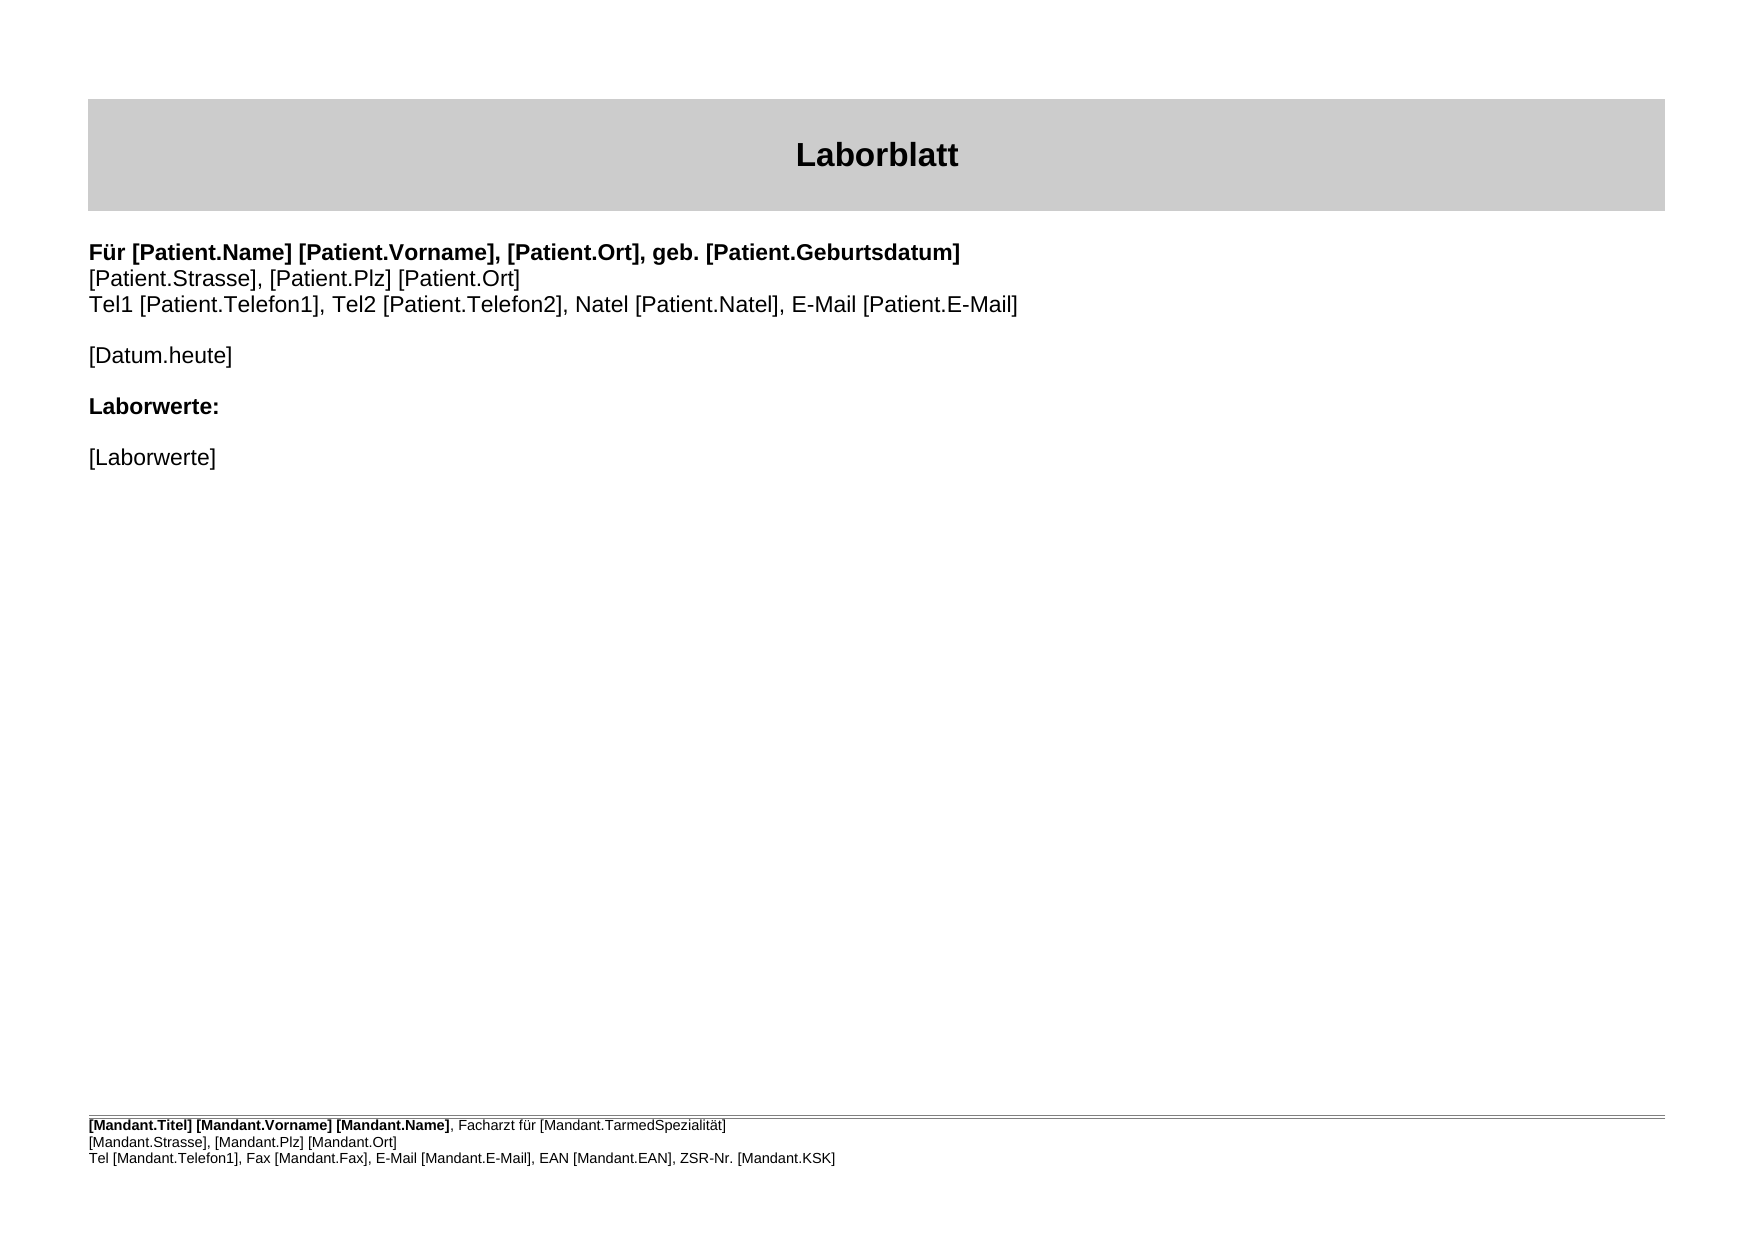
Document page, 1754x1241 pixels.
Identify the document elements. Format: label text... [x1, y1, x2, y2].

text Laborwerte: [88, 394, 1665, 419]
text [Laborwerte] [88, 445, 1665, 471]
text Tel1 [Patient.Telefon1], Tel2 [Patient.Telefon2], Natel [Patient.Natel], E-Mail [Patient.E-Mail] [88, 291, 1665, 317]
text [Patient.Strasse], [Patient.Plz] [Patient.Ort] [88, 266, 1665, 291]
text [Datum.heute] [88, 342, 1665, 368]
text Für [Patient.Name] [Patient.Vorname], [Patient.Ort], geb. [Patient.Geburtsdatum] [88, 240, 1665, 266]
